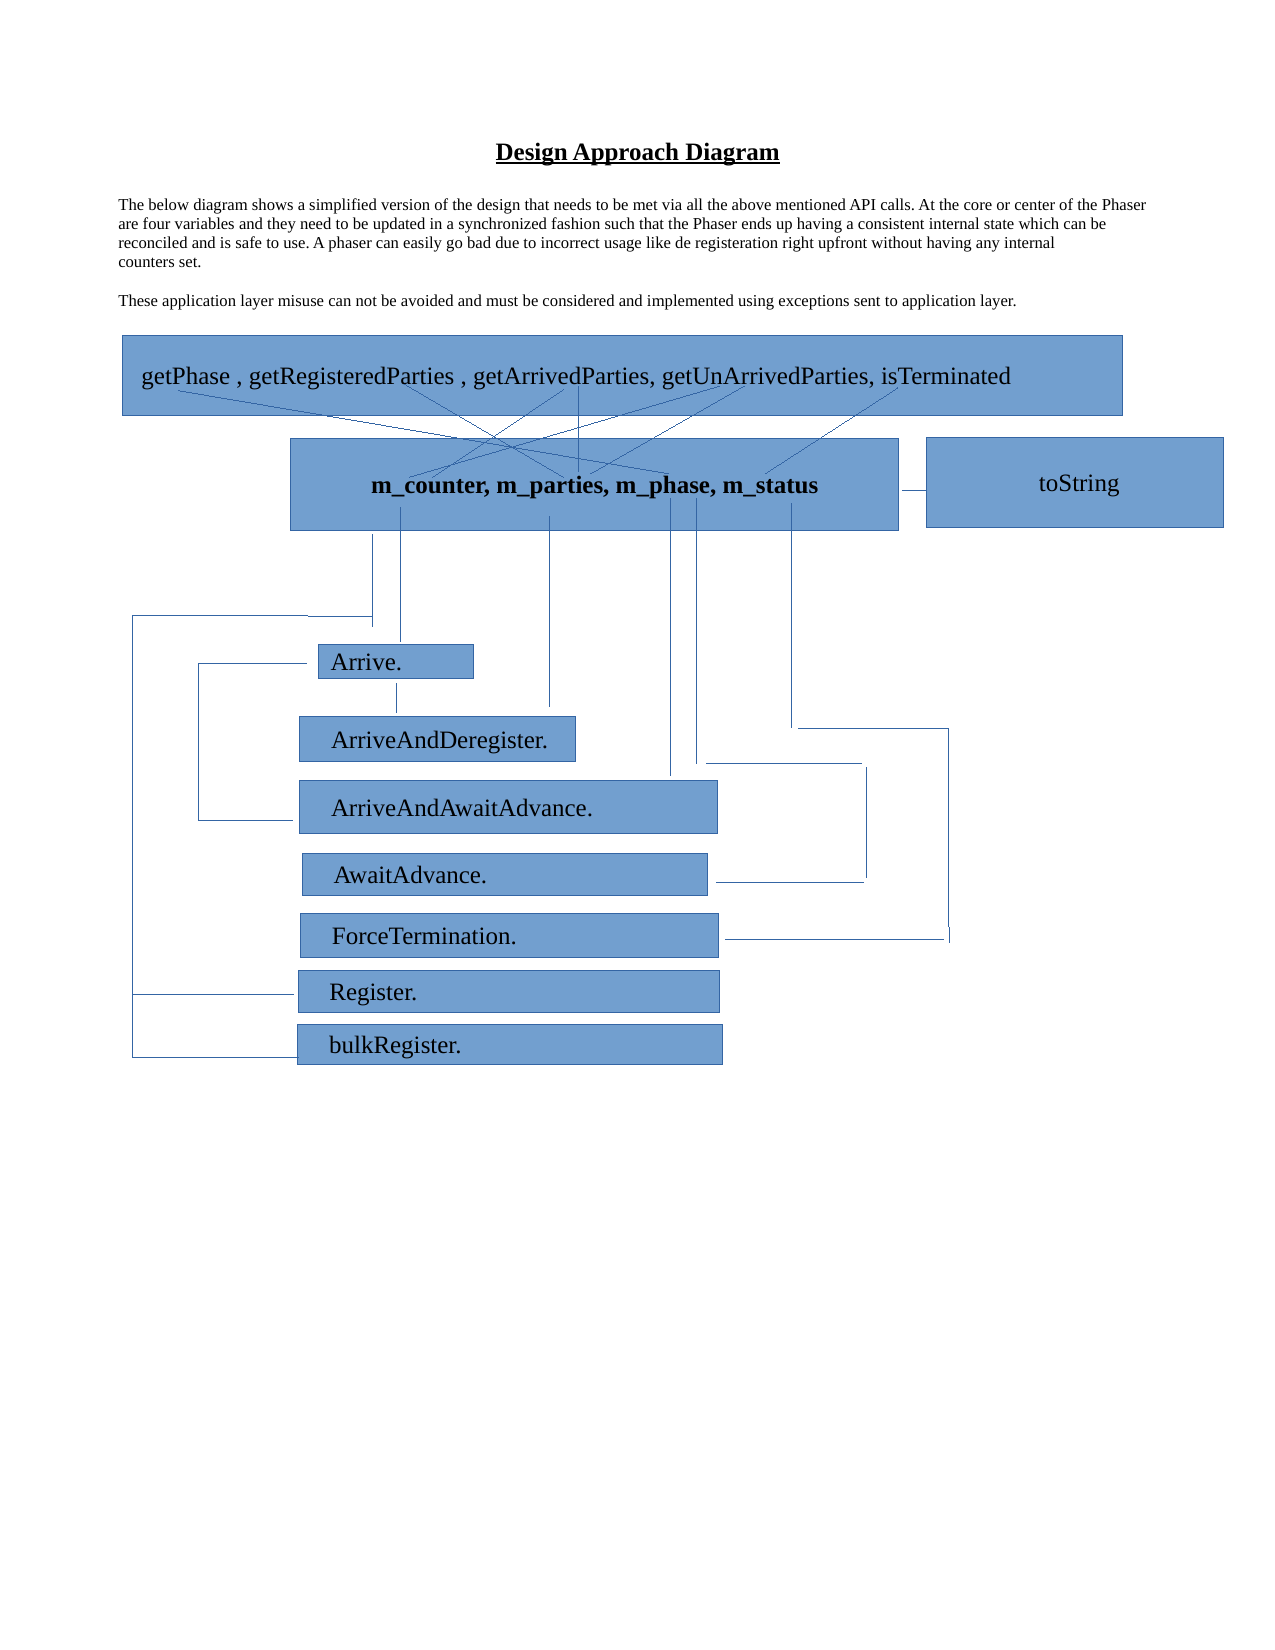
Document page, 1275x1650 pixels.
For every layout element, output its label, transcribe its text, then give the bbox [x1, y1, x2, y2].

text Design Approach Diagram [118, 137, 1157, 166]
text counters set. [118, 252, 1157, 271]
text These application layer misuse can not be avoided and must be considered and implemented using exceptions sent to application layer. [118, 291, 1157, 310]
text The below diagram shows a simplified version of the design that needs to be met via all the above mentioned API calls. At the core or center of the Phaser are four variables and they need to be updated in a synchronized fashion such that the Phaser ends up having a consistent internal state which can be reconciled and is safe to use. A phaser can easily go bad due to incorrect usage like de registeration right upfront without having any internal [118, 195, 1157, 252]
